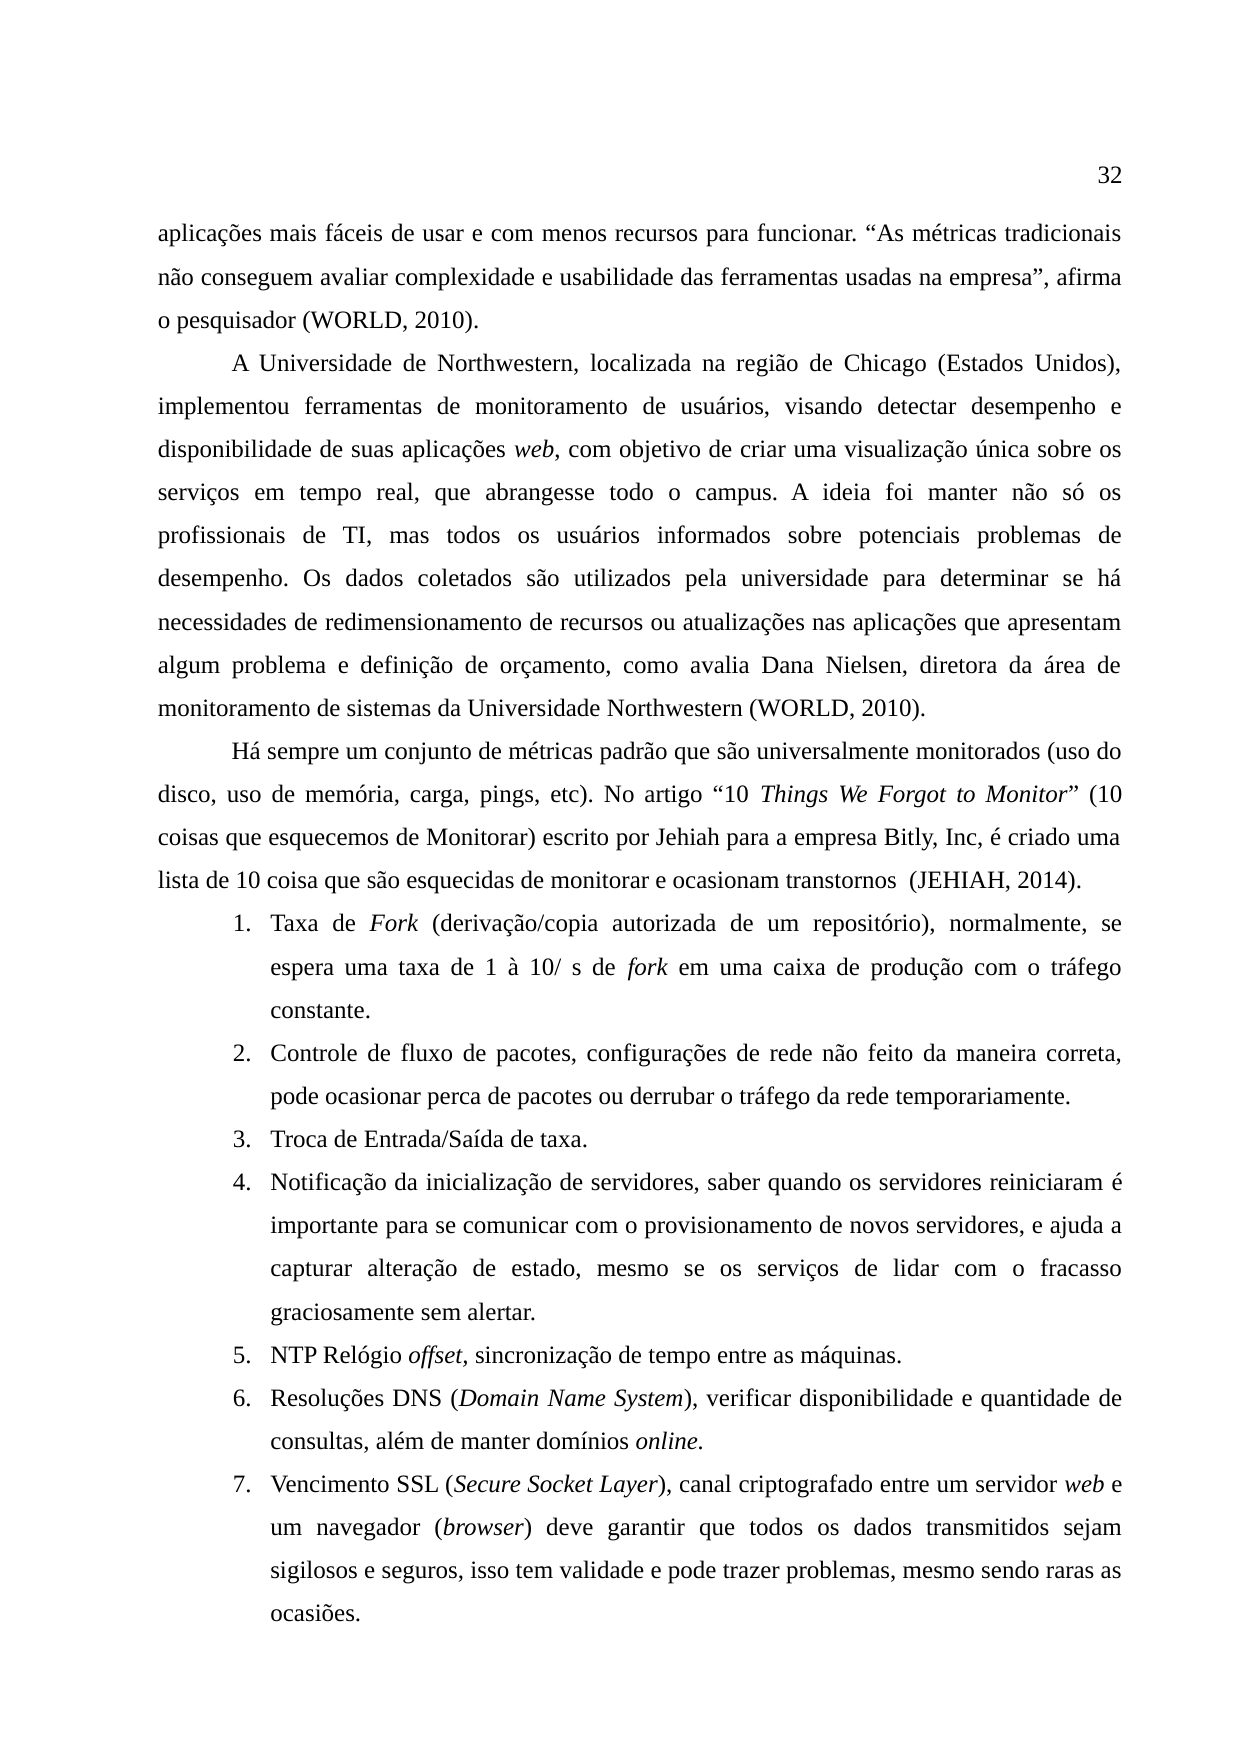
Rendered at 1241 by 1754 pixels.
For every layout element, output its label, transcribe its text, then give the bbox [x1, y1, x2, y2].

list Controle de fluxo de pacotes, configurações de rede não feito da maneira correta, pode ocasionar perca de pacotes ou derrubar o tráfego da rede temporariamente. [233, 1038, 1122, 1110]
text Há sempre um conjunto de métricas padrão que são universalmente monitorados (uso do disco, uso de memória, carga, pings, etc). No artigo “10 Things We Forgot to Monitor” (10 coisas que esquecemos de Monitorar) escrito por Jehiah para a empresa Bitly, Inc, é criado uma lista de 10 coisa que são esquecidas de monitorar e ocasionam transtornos (JEHIAH, 2014). [158, 736, 1122, 894]
list Resoluções DNS (Domain Name System), verificar disponibilidade e quantidade de consultas, além de manter domínios online. [233, 1383, 1122, 1455]
list Troca de Entrada/Saída de taxa. [233, 1124, 1122, 1153]
list Vencimento SSL (Secure Socket Layer), canal criptografado entre um servidor web e um navegador (browser) deve garantir que todos os dados transmitidos sejam sigilosos e seguros, isso tem validade e pode trazer problemas, mesmo sendo raras as ocasiões. [233, 1469, 1122, 1627]
list Taxa de Fork (derivação/copia autorizada de um repositório), normalmente, se espera uma taxa de 1 à 10/ s de fork em uma caixa de produção com o tráfego constante. [233, 908, 1122, 1023]
list Notificação da inicialização de servidores, saber quando os servidores reiniciaram é importante para se comunicar com o provisionamento de novos servidores, e ajuda a capturar alteração de estado, mesmo se os serviços de lidar com o fracasso graciosamente sem alertar. [233, 1167, 1122, 1325]
text A Universidade de Northwestern, localizada na região de Chicago (Estados Unidos), implementou ferramentas de monitoramento de usuários, visando detectar desempenho e disponibilidade de suas aplicações web, com objetivo de criar uma visualização única sobre os serviços em tempo real, que abrangesse todo o campus. A ideia foi manter não só os profissionais de TI, mas todos os usuários informados sobre potenciais problemas de desempenho. Os dados coletados são utilizados pela universidade para determinar se há necessidades de redimensionamento de recursos ou atualizações nas aplicações que apresentam algum problema e definição de orçamento, como avalia Dana Nielsen, diretora da área de monitoramento de sistemas da Universidade Northwestern (WORLD, 2010). [158, 348, 1122, 722]
text aplicações mais fáceis de usar e com menos recursos para funcionar. “As métricas tradicionais não conseguem avaliar complexidade e usabilidade das ferramentas usadas na empresa”, afirma o pesquisador (WORLD, 2010). [158, 218, 1122, 333]
list NTP Relógio offset, sincronização de tempo entre as máquinas. [233, 1340, 1122, 1368]
